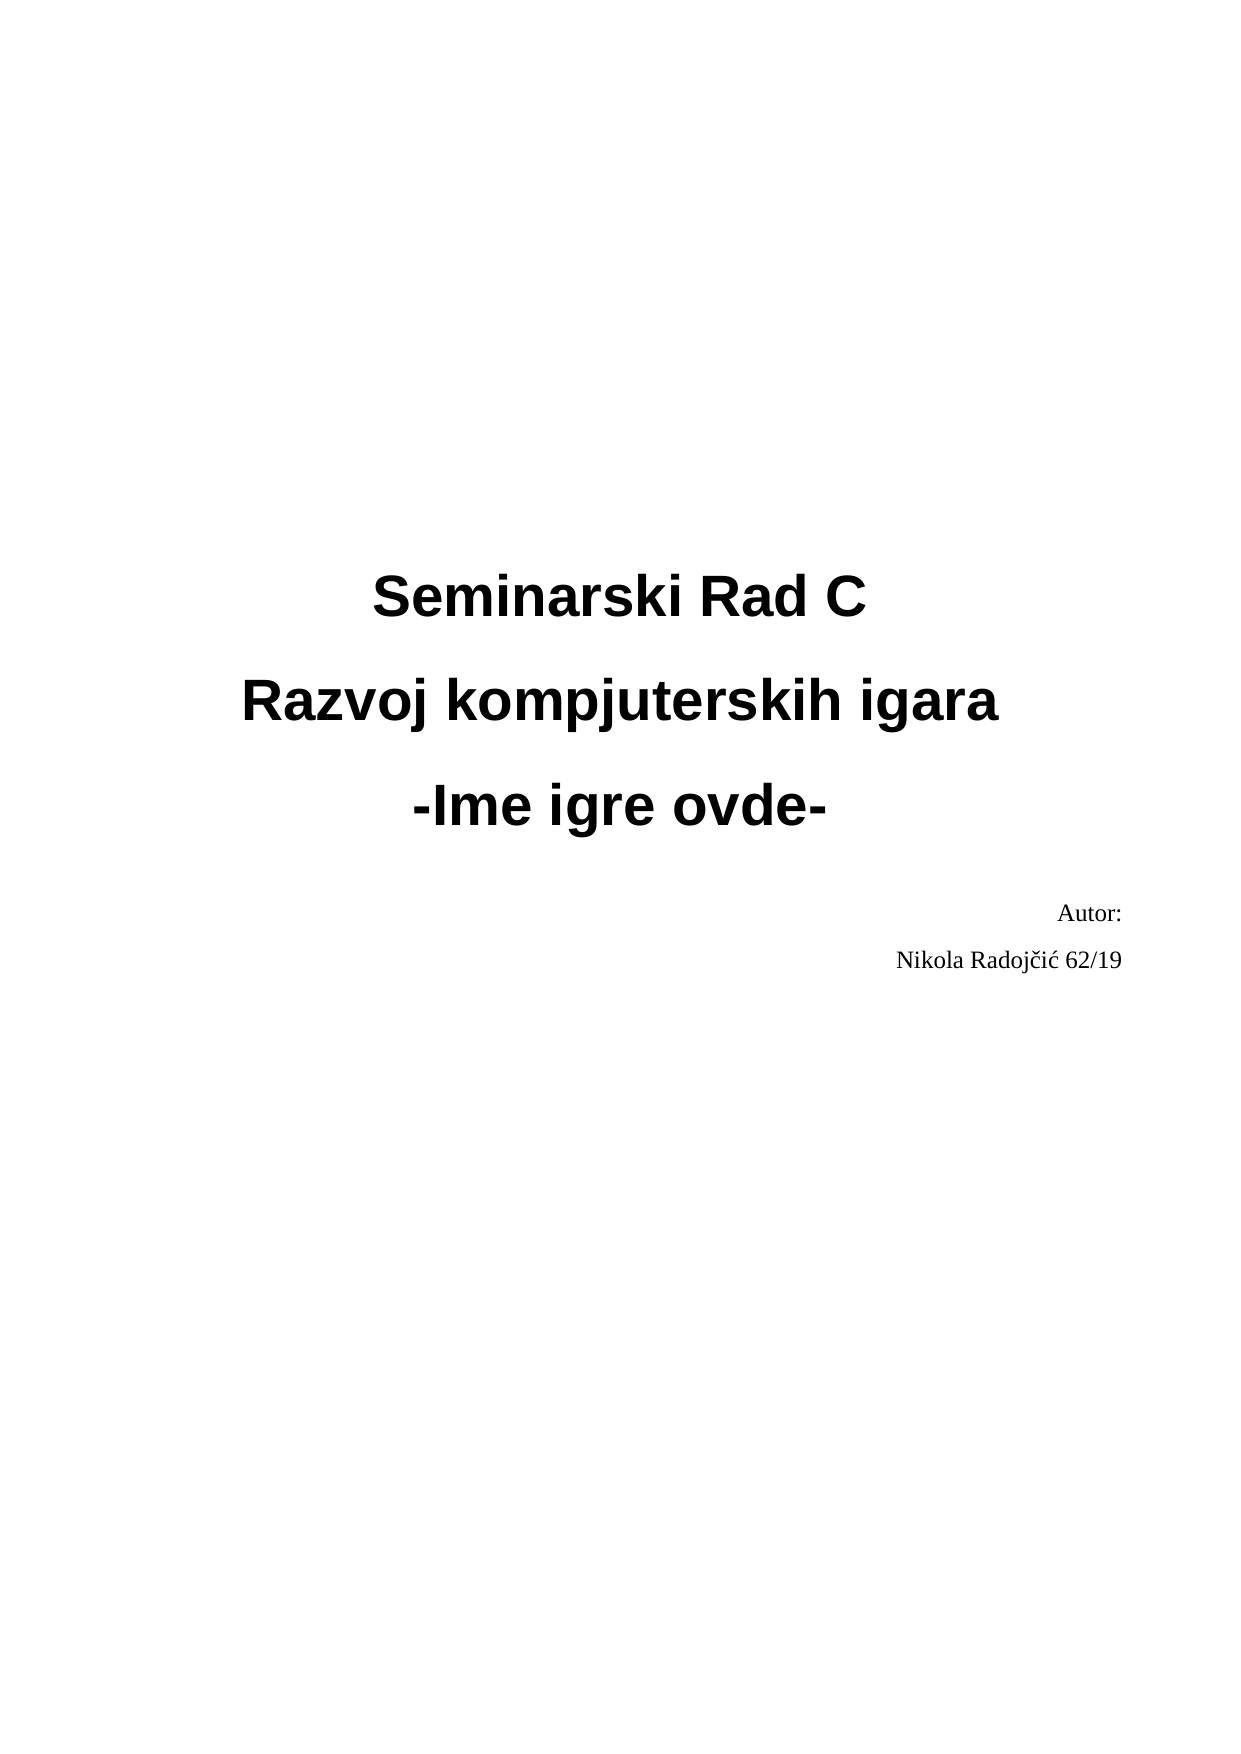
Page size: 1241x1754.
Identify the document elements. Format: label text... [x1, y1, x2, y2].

text Autor: [118, 898, 1122, 927]
text Nikola Radojčić 62/19 [118, 945, 1122, 974]
title Razvoj kompjuterskih igara [118, 666, 1122, 733]
title -Ime igre ovde- [118, 771, 1122, 838]
title Seminarski Rad C [118, 561, 1122, 628]
